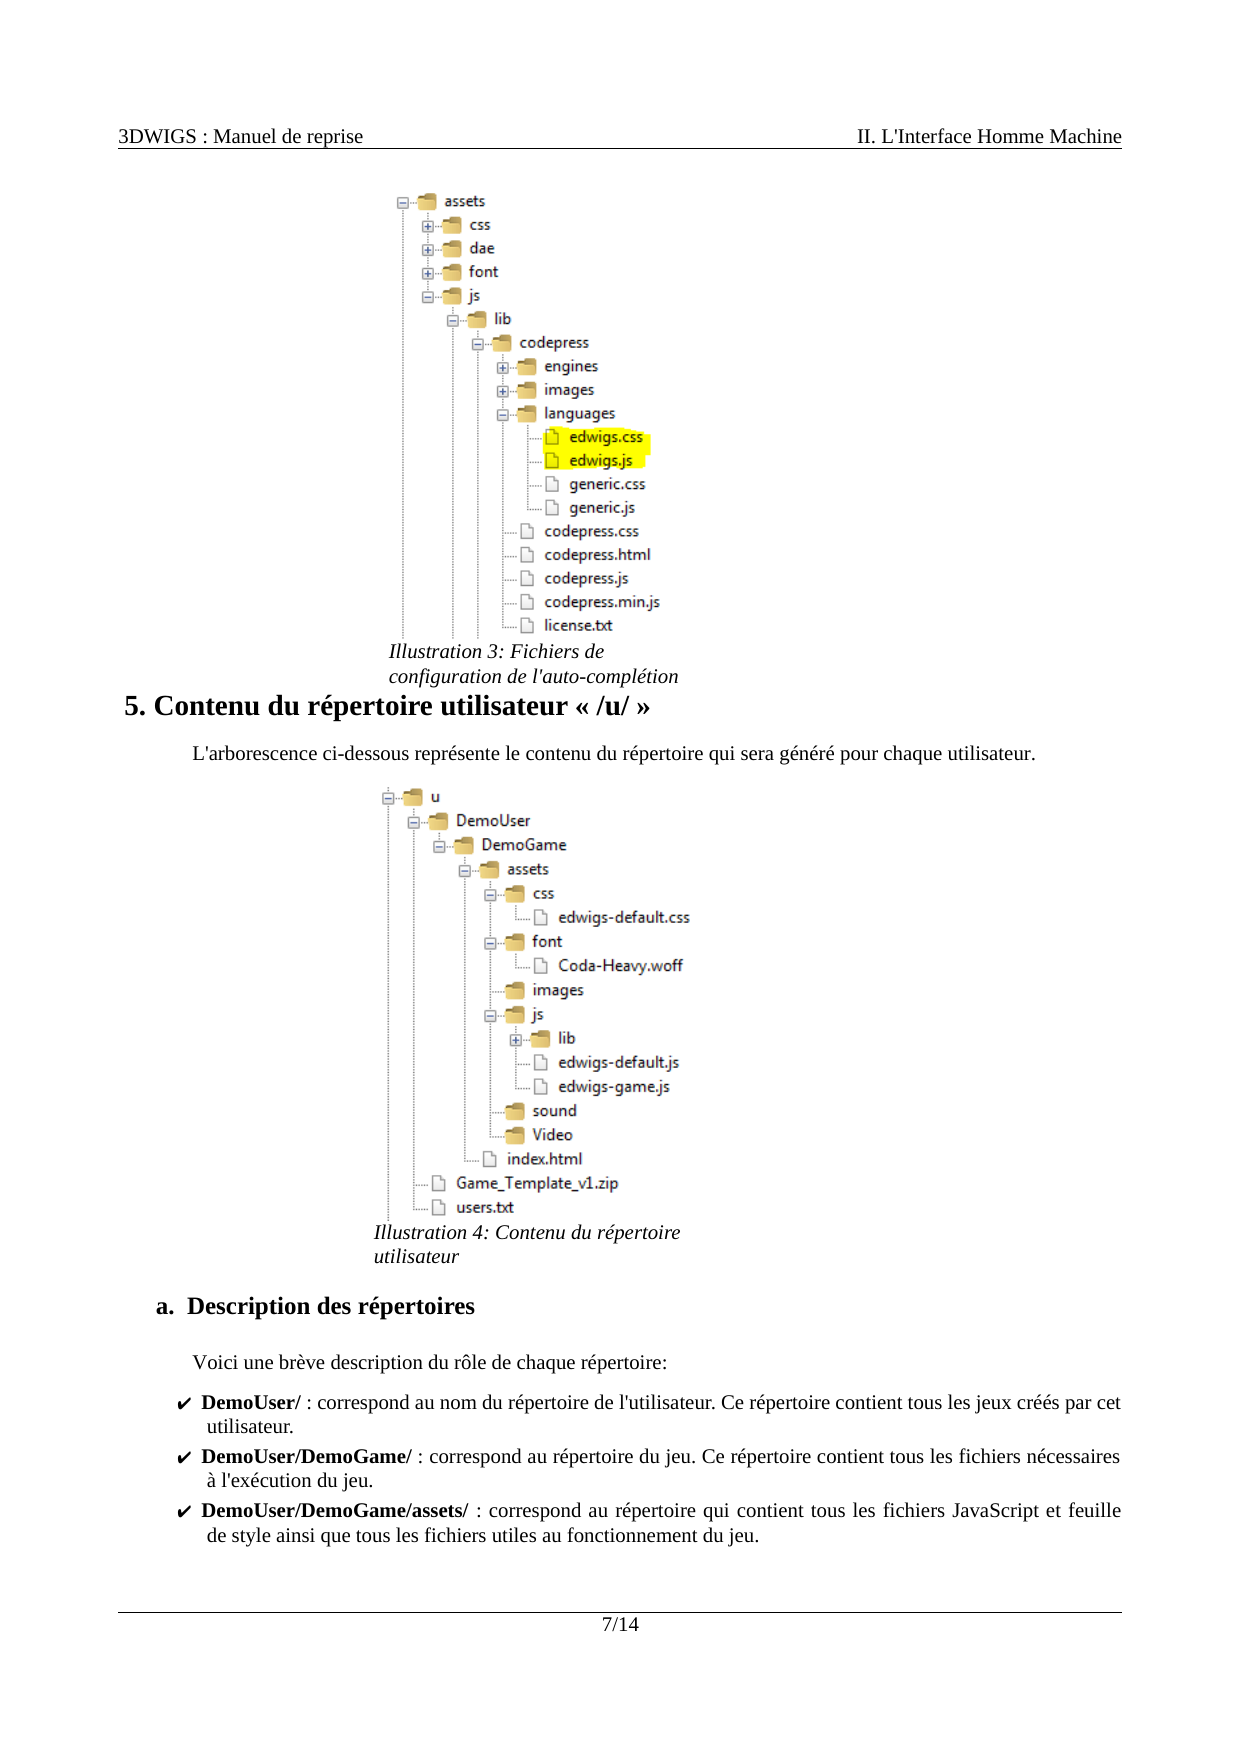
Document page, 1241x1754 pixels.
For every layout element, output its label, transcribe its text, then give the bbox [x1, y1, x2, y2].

subtitle Contenu du répertoire utilisateur « /u/ » [124, 178, 1122, 721]
text Illustration 4: Contenu du répertoire utilisateur [373, 793, 712, 1268]
picture [373, 786, 702, 1221]
list DemoUser/ : correspond au nom du répertoire de l'utilisateur. Ce répertoire contient tous les jeux créés par cet utilisateur. [177, 1390, 1122, 1438]
text Illustration 3: Fichiers de configuration de l'auto-complétion [388, 190, 692, 688]
picture [388, 192, 680, 640]
text L'arborescence ci-dessous représente le contenu du répertoire qui sera généré pour chaque utilisateur. [118, 734, 1122, 765]
text [388, 178, 692, 190]
list DemoUser/DemoGame/assets/ : correspond au répertoire qui contient tous les fichiers JavaScript et feuille de style ainsi que tous les fichiers utiles au fonctionnement du jeu. [177, 1498, 1122, 1547]
list DemoUser/DemoGame/ : correspond au répertoire du jeu. Ce répertoire contient tous les fichiers nécessaires à l'exécution du jeu. [177, 1444, 1122, 1492]
text Voici une brève description du rôle de chaque répertoire: [118, 1343, 1122, 1374]
subtitle Description des répertoires [118, 781, 1122, 1320]
